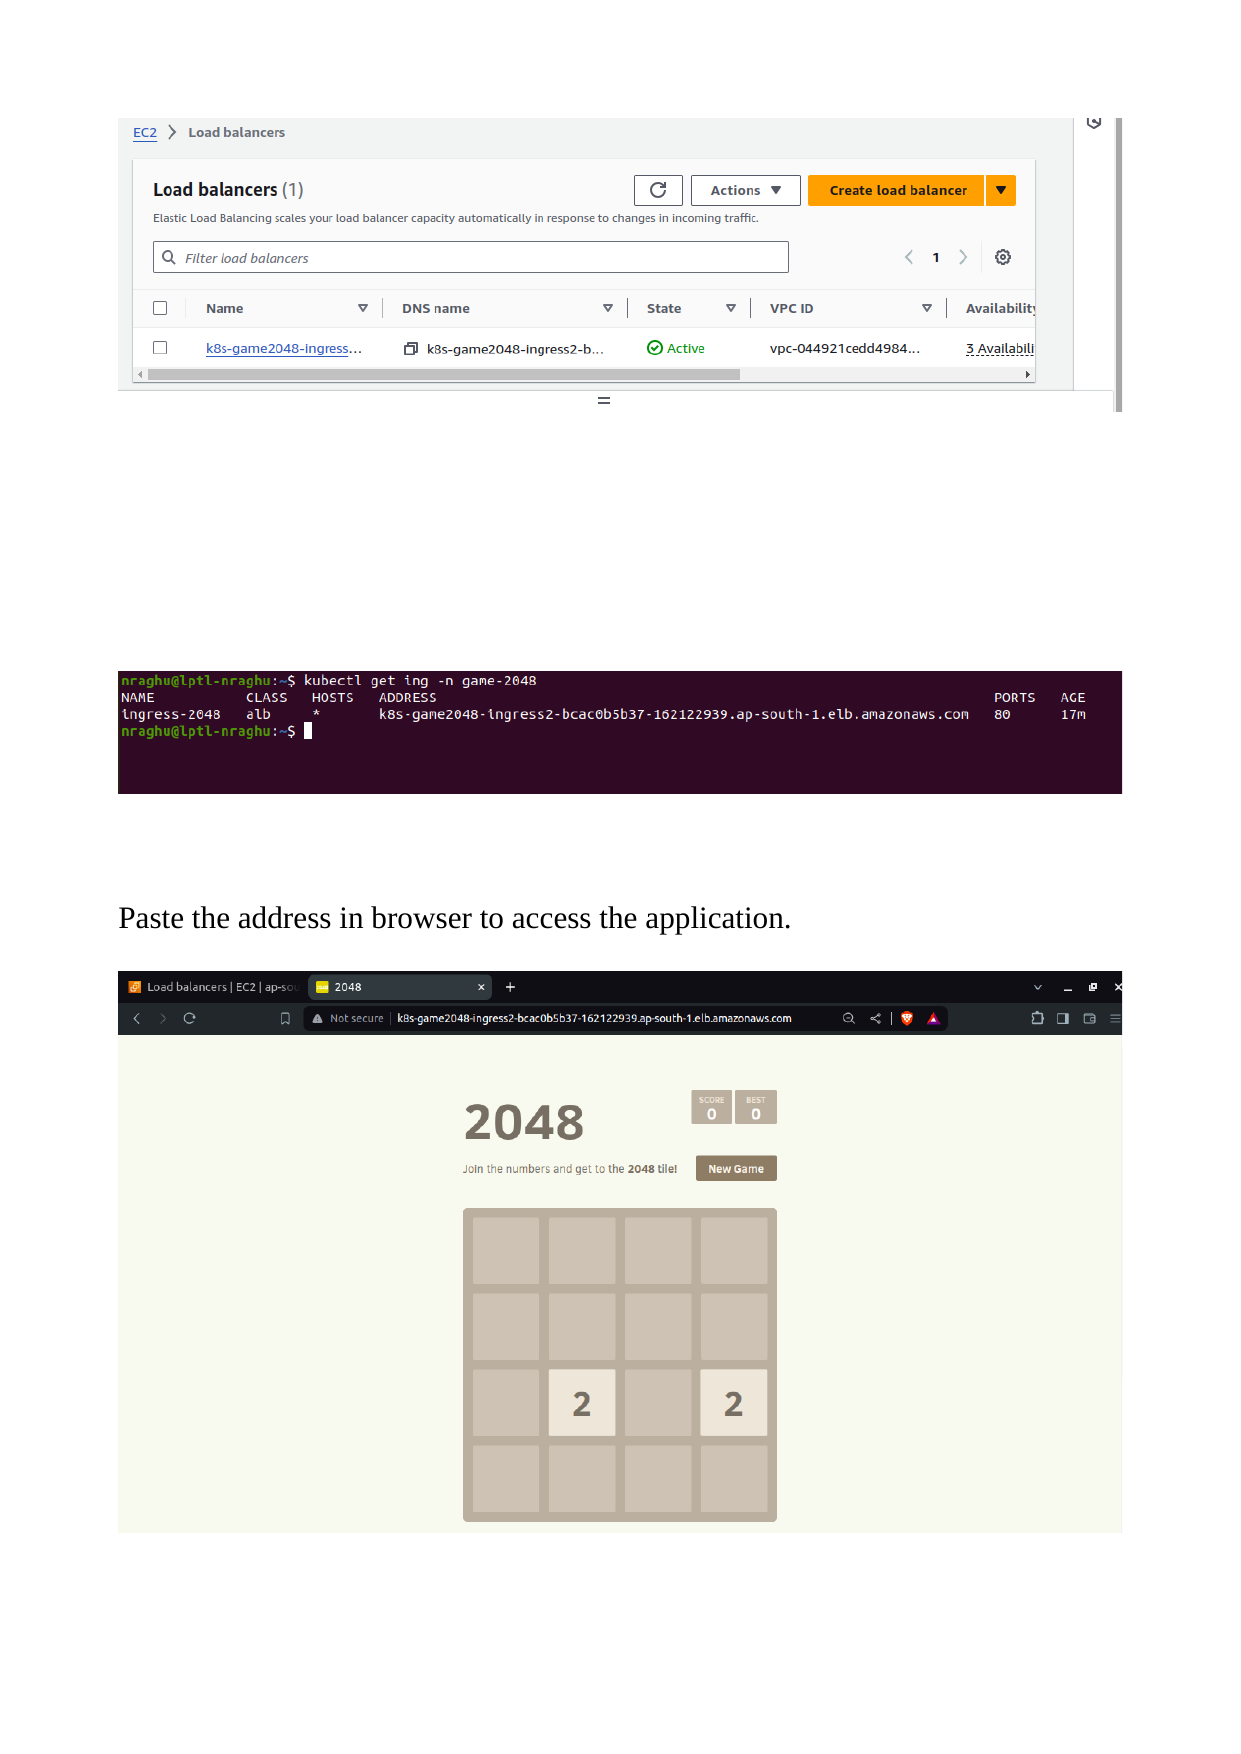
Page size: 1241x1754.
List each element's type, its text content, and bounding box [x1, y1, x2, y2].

text Paste the address in browser to access the application. [118, 899, 1122, 935]
picture [118, 671, 1123, 794]
picture [118, 971, 1123, 1533]
picture [118, 118, 1123, 412]
